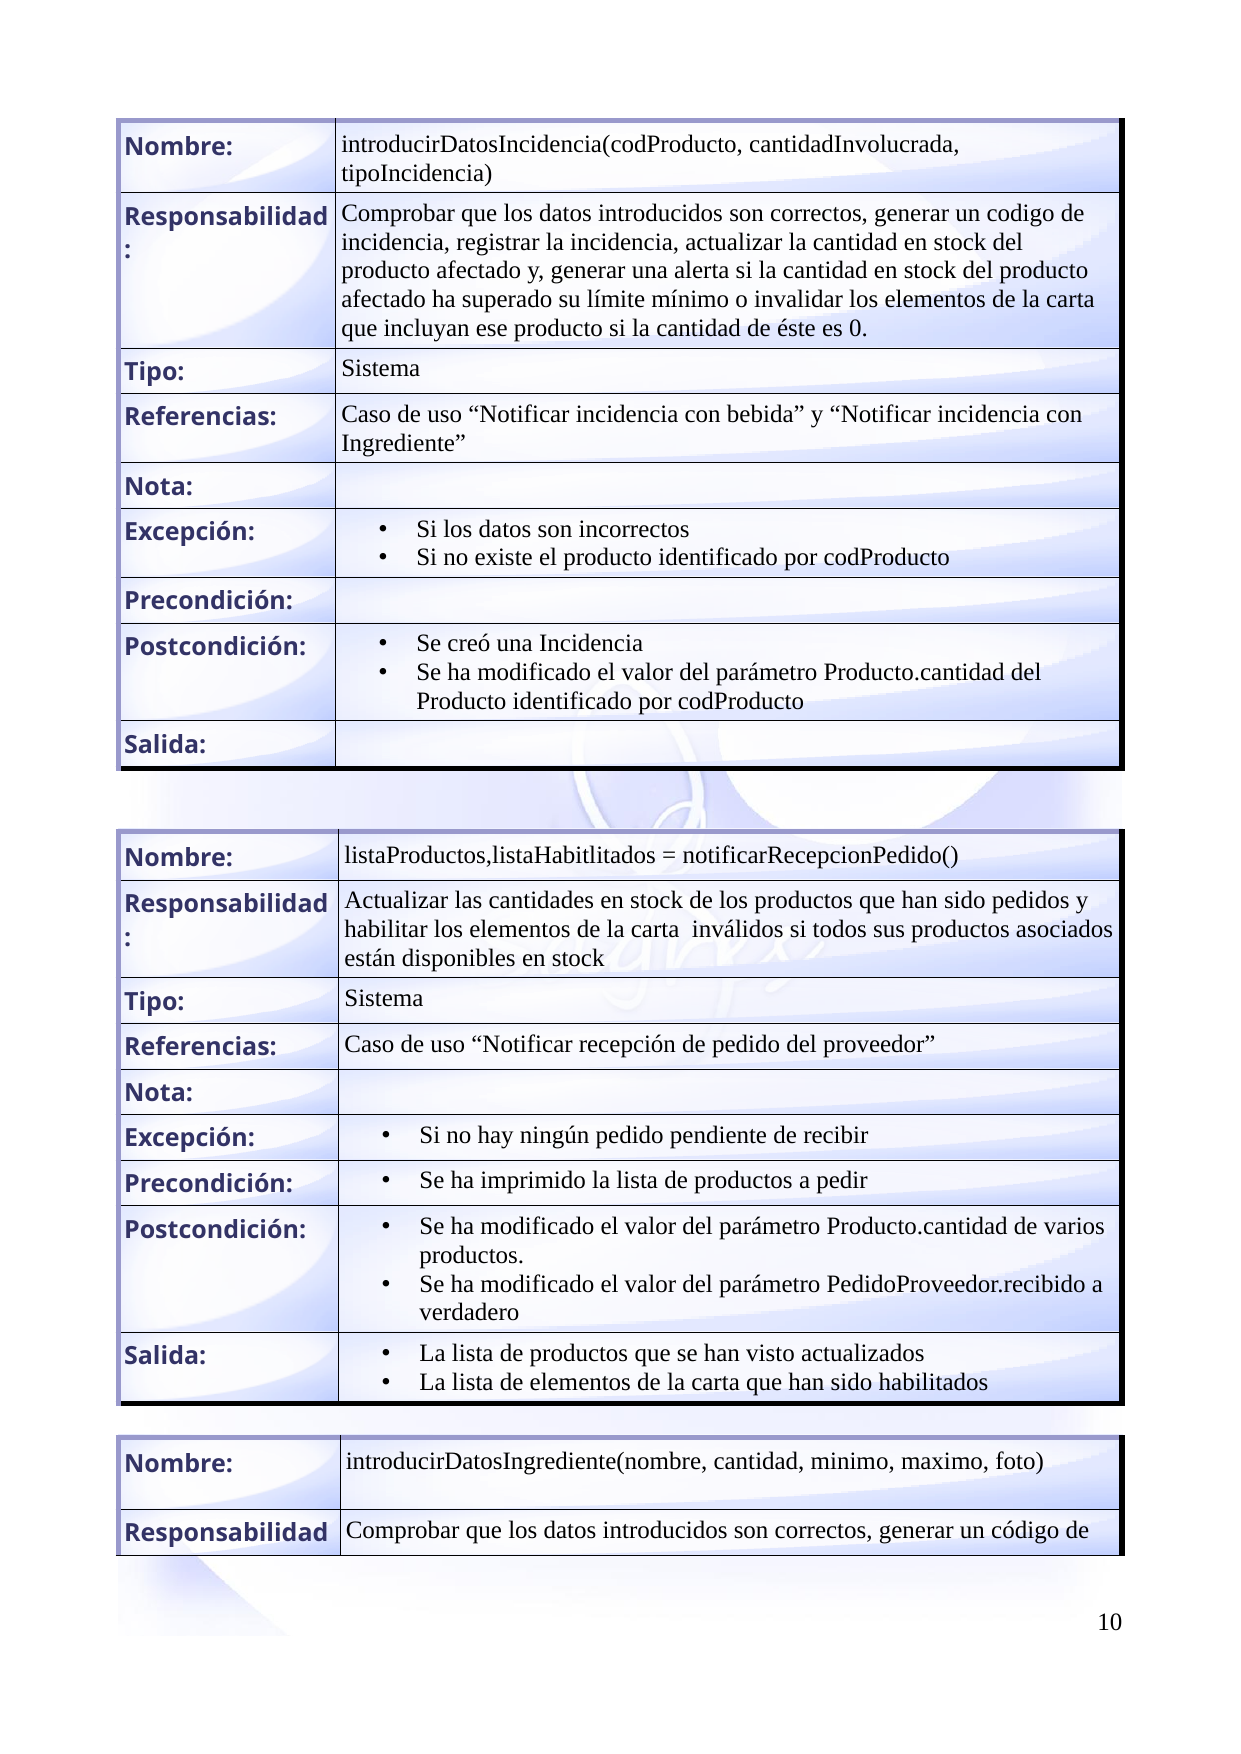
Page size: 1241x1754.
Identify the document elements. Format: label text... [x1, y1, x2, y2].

table_cell [336, 578, 1119, 623]
table_cell Nota: [121, 1070, 338, 1114]
table_cell Caso de uso “Notificar recepción de pedido del proveedor” [339, 1024, 1119, 1068]
table_cell Se creó una Incidencia Se ha modificado el valor del parámetro Producto.cantidad del Producto identificado por codProducto [336, 624, 1119, 720]
table_cell La lista de productos que se han visto actualizados La lista de elementos de la carta que han sido habilitados [339, 1333, 1119, 1401]
table_cell Caso de uso “Notificar incidencia con bebida” y “Notificar incidencia con Ingrediente” [336, 394, 1119, 462]
table_cell Responsabilidad: [121, 193, 335, 348]
table_cell Referencias: [121, 1024, 338, 1068]
picture [118, 1556, 1122, 1636]
table_header introducirDatosIncidencia(codProducto, cantidadInvolucrada, tipoIncidencia) [336, 123, 1119, 192]
table_cell Responsabilidad: [121, 881, 338, 977]
table_cell Responsabilidad [121, 1510, 340, 1555]
table_cell Tipo: [121, 978, 338, 1023]
table_cell Comprobar que los datos introducidos son correctos, generar un codigo de incidencia, registrar la incidencia, actualizar la cantidad en stock del producto afectado y, generar una alerta si la cantidad en stock del producto afectado ha superado su límite mínimo o invalidar los elementos de la carta que incluyan ese producto si la cantidad de éste es 0. [336, 193, 1119, 348]
table_cell Postcondición: [121, 624, 335, 720]
table_cell Actualizar las cantidades en stock de los productos que han sido pedidos y habilitar los elementos de la carta inválidos si todos sus productos asociados están disponibles en stock [339, 881, 1119, 977]
picture [118, 771, 1122, 829]
table_header Nombre: [121, 1440, 340, 1509]
table_cell [336, 721, 1119, 766]
table_cell Salida: [121, 721, 335, 766]
table_cell Sistema [336, 349, 1119, 393]
table_cell Sistema [339, 978, 1119, 1023]
table_cell Tipo: [121, 349, 335, 393]
table_cell Precondición: [121, 1161, 338, 1205]
table_cell Salida: [121, 1333, 338, 1401]
table_cell Excepción: [121, 509, 335, 577]
table_header Nombre: [121, 834, 338, 879]
table_header listaProductos,listaHabitlitados = notificarRecepcionPedido() [339, 834, 1119, 879]
table_cell Si los datos son incorrectos Si no existe el producto identificado por codProducto [336, 509, 1119, 577]
table_cell Si no hay ningún pedido pendiente de recibir [339, 1115, 1119, 1160]
table_cell [339, 1070, 1119, 1114]
table_header introducirDatosIngrediente(nombre, cantidad, minimo, maximo, foto) [341, 1440, 1119, 1509]
table_cell Comprobar que los datos introducidos son correctos, generar un código de [341, 1510, 1119, 1555]
table_cell Se ha imprimido la lista de productos a pedir [339, 1161, 1119, 1205]
table_cell Se ha modificado el valor del parámetro Producto.cantidad de varios productos. Se ha modificado el valor del parámetro PedidoProveedor.recibido a verdadero [339, 1206, 1119, 1332]
table_cell Referencias: [121, 394, 335, 462]
table_header Nombre: [121, 123, 335, 192]
picture [118, 1406, 1122, 1435]
table_cell Nota: [121, 463, 335, 508]
table_cell [336, 463, 1119, 508]
table_cell Precondición: [121, 578, 335, 623]
table_cell Excepción: [121, 1115, 338, 1160]
table_cell Postcondición: [121, 1206, 338, 1332]
